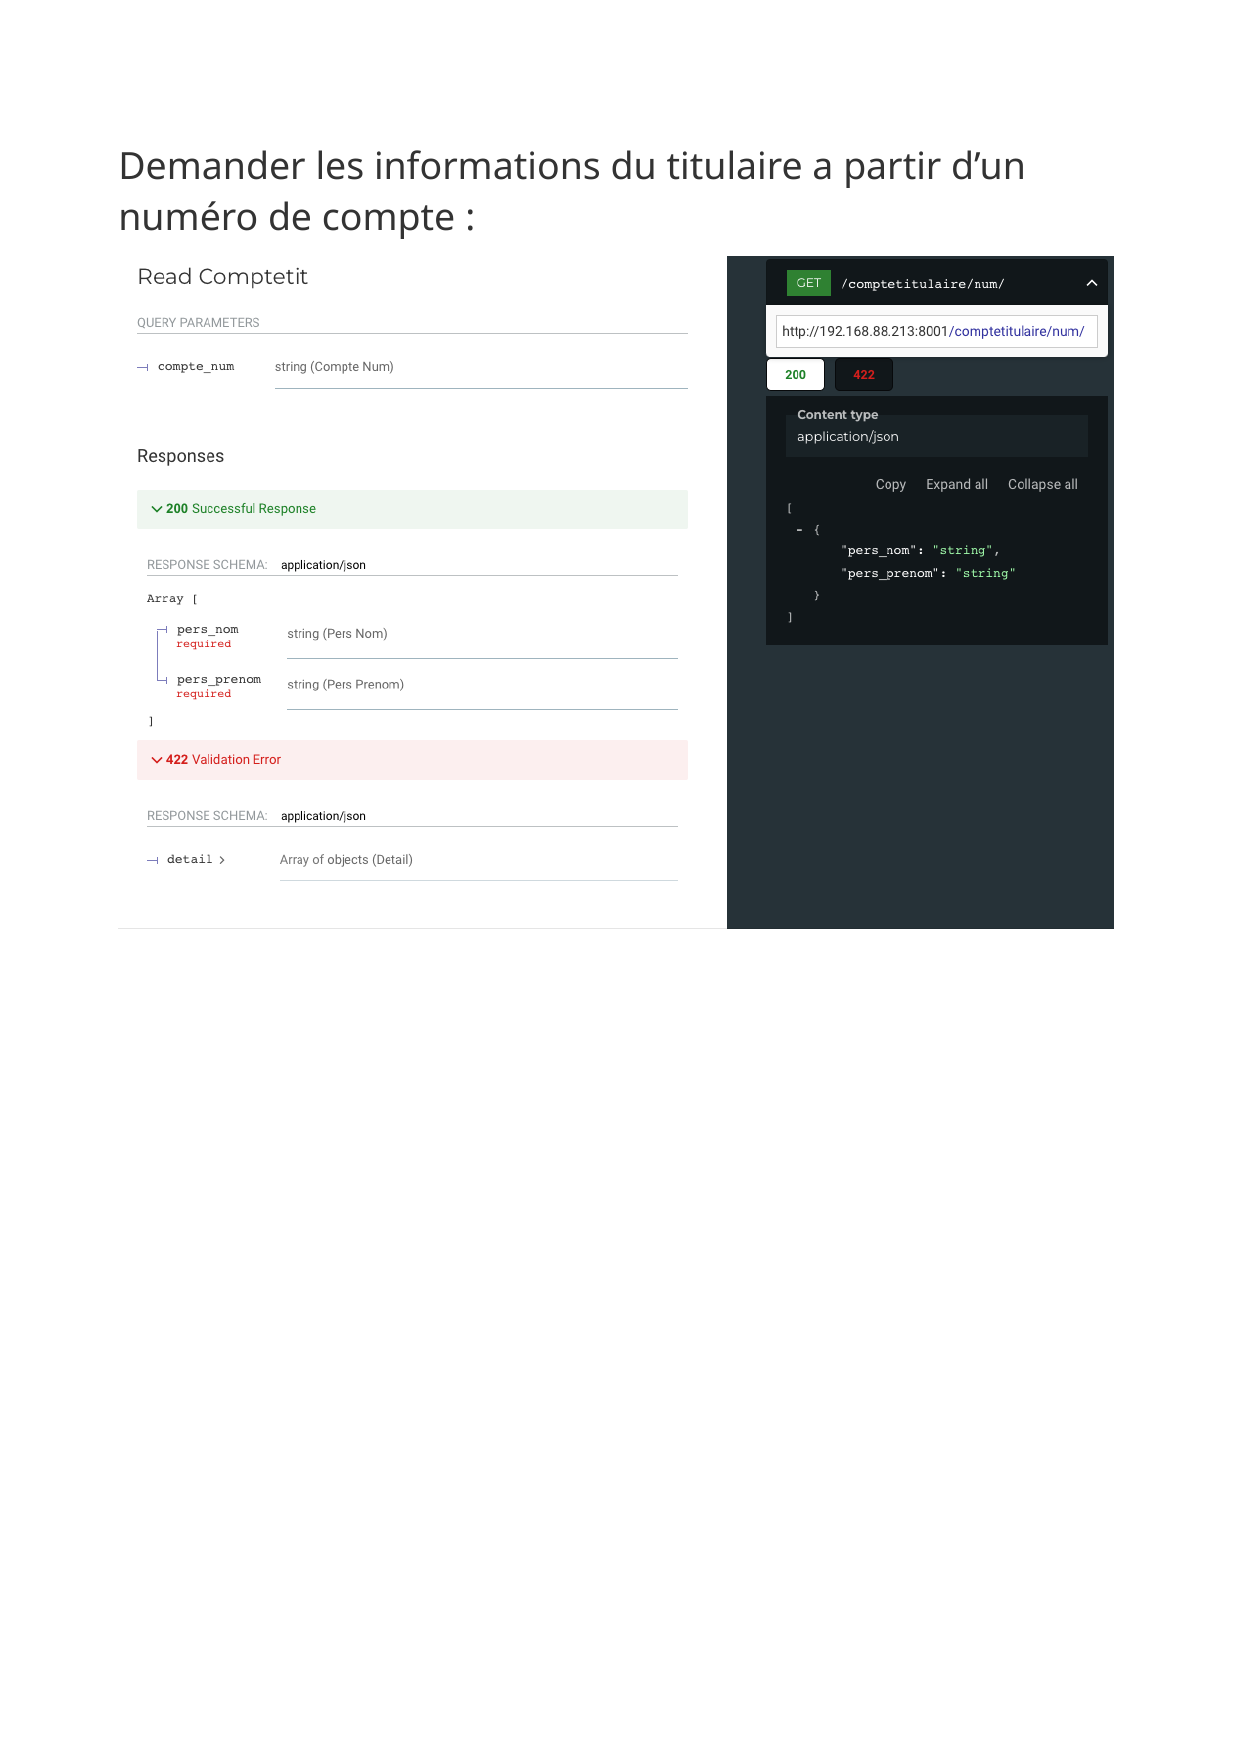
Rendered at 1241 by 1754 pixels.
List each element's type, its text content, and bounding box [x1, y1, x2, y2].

subtitle Demander les informations du titulaire a partir d’un numéro de compte : [118, 139, 1122, 241]
picture [118, 256, 1114, 929]
